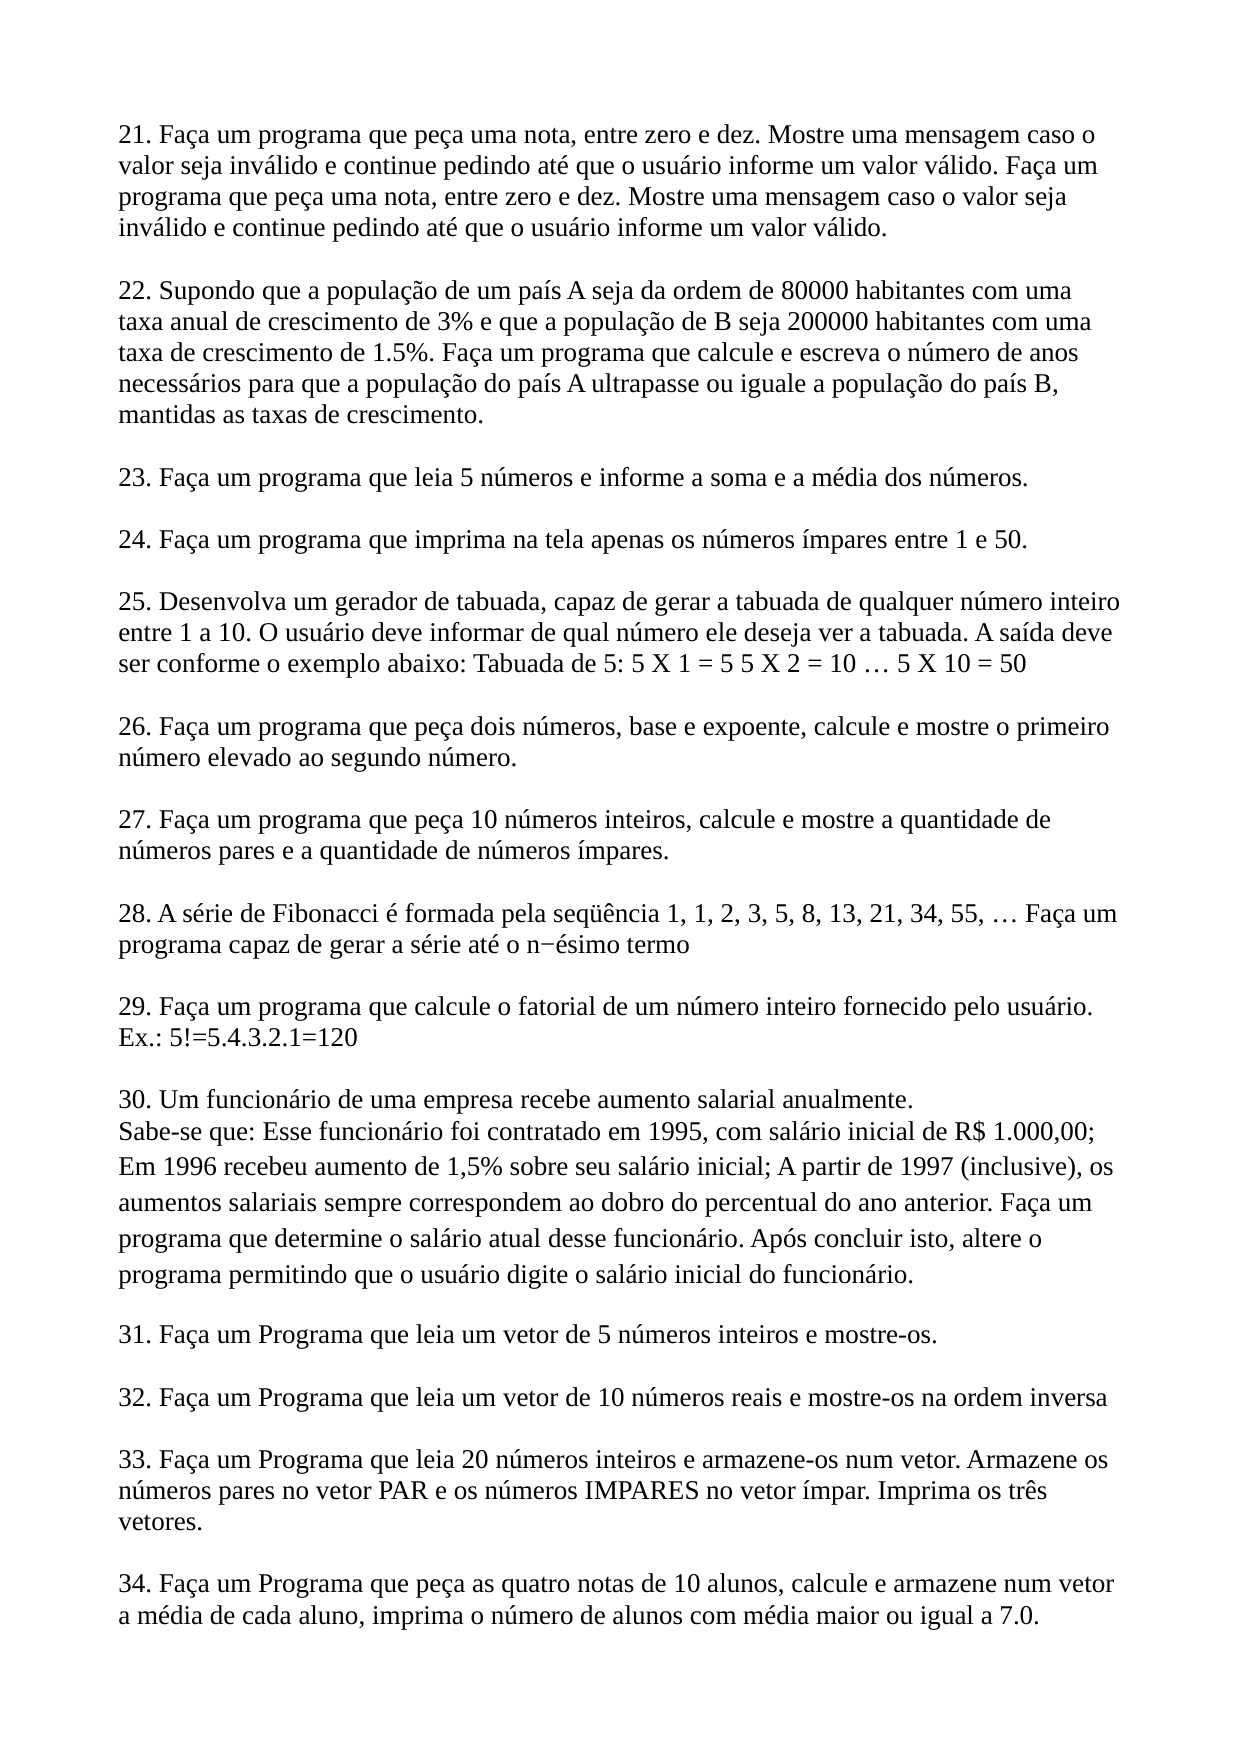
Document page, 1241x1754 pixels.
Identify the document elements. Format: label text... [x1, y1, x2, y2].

text 24. Faça um programa que imprima na tela apenas os números ímpares entre 1 e 50. [118, 523, 1122, 554]
text 25. Desenvolva um gerador de tabuada, capaz de gerar a tabuada de qualquer número inteiro entre 1 a 10. O usuário deve informar de qual número ele deseja ver a tabuada. A saída deve ser conforme o exemplo abaixo: Tabuada de 5: 5 X 1 = 5 5 X 2 = 10 … 5 X 10 = 50 [118, 585, 1122, 679]
text 30. Um funcionário de uma empresa recebe aumento salarial anualmente. [118, 1084, 1122, 1115]
text 34. Faça um Programa que peça as quatro notas de 10 alunos, calcule e armazene num vetor a média de cada aluno, imprima o número de alunos com média maior ou igual a 7.0. [118, 1568, 1122, 1630]
text 21. Faça um programa que peça uma nota, entre zero e dez. Mostre uma mensagem caso o valor seja inválido e continue pedindo até que o usuário informe um valor válido. Faça um programa que peça uma nota, entre zero e dez. Mostre uma mensagem caso o valor seja inválido e continue pedindo até que o usuário informe um valor válido. [118, 118, 1122, 243]
text 33. Faça um Programa que leia 20 números inteiros e armazene-os num vetor. Armazene os números pares no vetor PAR e os números IMPARES no vetor ímpar. Imprima os três vetores. [118, 1443, 1122, 1536]
text 27. Faça um programa que peça 10 números inteiros, calcule e mostre a quantidade de números pares e a quantidade de números ímpares. [118, 803, 1122, 866]
text 32. Faça um Programa que leia um vetor de 10 números reais e mostre-os na ordem inversa [118, 1381, 1122, 1412]
text 22. Supondo que a população de um país A seja da ordem de 80000 habitantes com uma taxa anual de crescimento de 3% e que a população de B seja 200000 habitantes com uma taxa de crescimento de 1.5%. Faça um programa que calcule e escreva o número de anos necessários para que a população do país A ultrapasse ou iguale a população do país B, mantidas as taxas de crescimento. [118, 274, 1122, 429]
text 26. Faça um programa que peça dois números, base e expoente, calcule e mostre o primeiro número elevado ao segundo número. [118, 710, 1122, 772]
text 28. A série de Fibonacci é formada pela seqüência 1, 1, 2, 3, 5, 8, 13, 21, 34, 55, … Faça um programa capaz de gerar a série até o n−ésimo termo [118, 897, 1122, 959]
text 29. Faça um programa que calcule o fatorial de um número inteiro fornecido pelo usuário. Ex.: 5!=5.4.3.2.1=120 [118, 990, 1122, 1052]
text 23. Faça um programa que leia 5 números e informe a soma e a média dos números. [118, 461, 1122, 492]
text Sabe-se que: Esse funcionário foi contratado em 1995, com salário inicial de R$ 1.000,00; Em 1996 recebeu aumento de 1,5% sobre seu salário inicial; A partir de 1997 (inclusive), os aumentos salariais sempre correspondem ao dobro do percentual do ano anterior. Faça um programa que determine o salário atual desse funcionário. Após concluir isto, altere o programa permitindo que o usuário digite o salário inicial do funcionário. [118, 1115, 1122, 1289]
text 31. Faça um Programa que leia um vetor de 5 números inteiros e mostre-os. [118, 1318, 1122, 1349]
